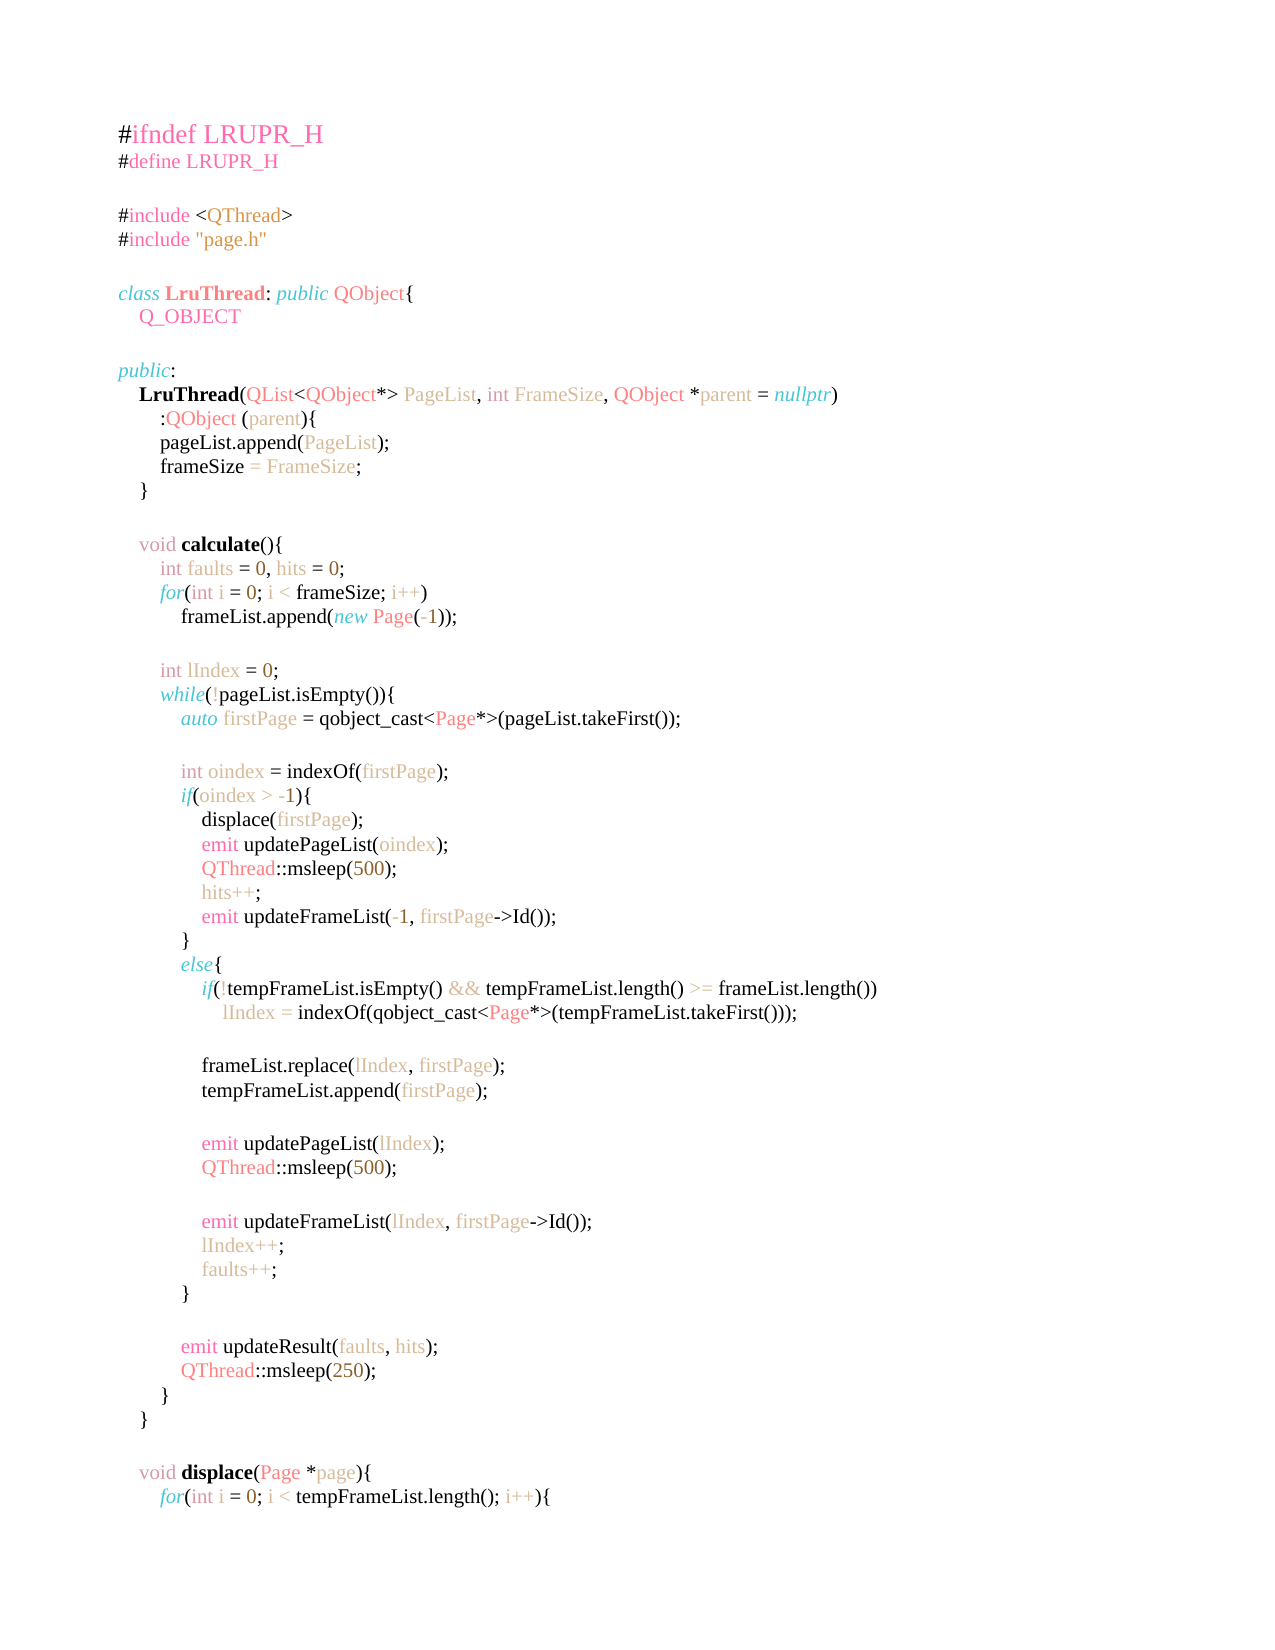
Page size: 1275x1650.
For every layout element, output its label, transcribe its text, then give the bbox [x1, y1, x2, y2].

text for(int i = 0; i < frameSize; i++) [118, 580, 1157, 604]
text tempFrameList.append(firstPage); [118, 1077, 1157, 1102]
text #define LRUPR_H [118, 149, 1157, 173]
text class LruThread: public QObject{ [118, 280, 1157, 304]
text } [118, 1407, 1157, 1431]
text LruThread(QList<QObject*> PageList, int FrameSize, QObject *parent = nullptr) [118, 382, 1157, 406]
text QThread::msleep(500); [118, 1155, 1157, 1179]
text } [118, 478, 1157, 502]
text if(!tempFrameList.isEmpty() && tempFrameList.length() >= frameList.length()) [118, 976, 1157, 1000]
text } [118, 928, 1157, 952]
text lIndex++; [118, 1233, 1157, 1257]
text if(oindex > -1){ [118, 783, 1157, 807]
text lIndex = indexOf(qobject_cast<Page*>(tempFrameList.takeFirst())); [118, 1000, 1157, 1024]
text emit updatePageList(oindex); [118, 831, 1157, 856]
text emit updateFrameList(lIndex, firstPage->Id()); [118, 1209, 1157, 1233]
text else{ [118, 952, 1157, 976]
text #ifndef LRUPR_H [118, 118, 1157, 149]
text public: [118, 358, 1157, 382]
text int lIndex = 0; [118, 658, 1157, 682]
text faults++; [118, 1257, 1157, 1281]
text } [118, 1382, 1157, 1407]
text displace(firstPage); [118, 807, 1157, 831]
text Q_OBJECT [118, 304, 1157, 328]
text frameList.append(new Page(-1)); [118, 604, 1157, 628]
text int oindex = indexOf(firstPage); [118, 759, 1157, 783]
text :QObject (parent){ [118, 406, 1157, 430]
text pageList.append(PageList); [118, 430, 1157, 454]
text QThread::msleep(500); [118, 856, 1157, 879]
text #include "page.h" [118, 227, 1157, 251]
text auto firstPage = qobject_cast<Page*>(pageList.takeFirst()); [118, 706, 1157, 730]
text #include <QThread> [118, 203, 1157, 227]
text frameSize = FrameSize; [118, 454, 1157, 478]
text emit updateFrameList(-1, firstPage->Id()); [118, 904, 1157, 928]
text while(!pageList.isEmpty()){ [118, 682, 1157, 706]
text frameList.replace(lIndex, firstPage); [118, 1053, 1157, 1077]
text QThread::msleep(250); [118, 1358, 1157, 1382]
text hits++; [118, 879, 1157, 904]
text void calculate(){ [118, 532, 1157, 556]
text void displace(Page *page){ [118, 1460, 1157, 1484]
text for(int i = 0; i < tempFrameList.length(); i++){ [118, 1484, 1157, 1508]
text emit updateResult(faults, hits); [118, 1334, 1157, 1358]
text int faults = 0, hits = 0; [118, 556, 1157, 580]
text emit updatePageList(lIndex); [118, 1131, 1157, 1155]
text } [118, 1281, 1157, 1305]
